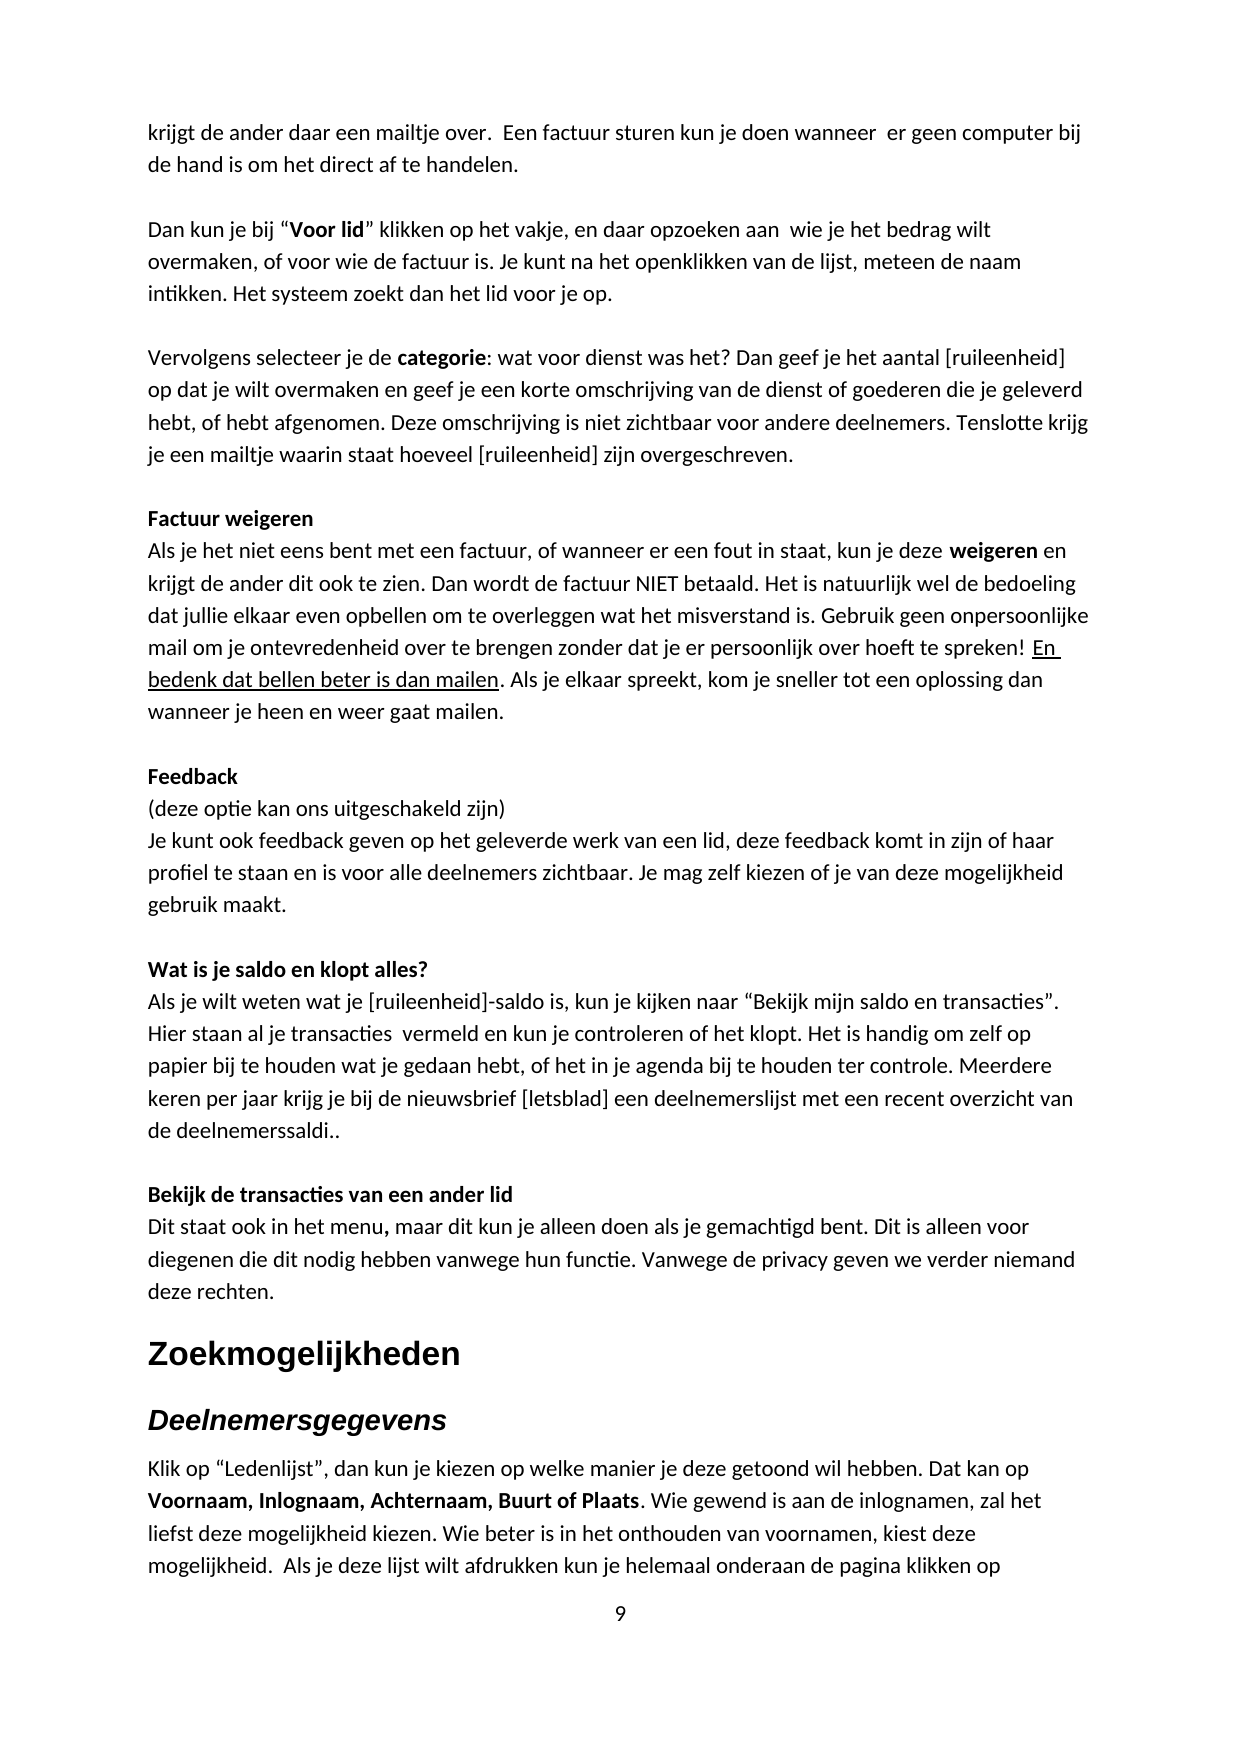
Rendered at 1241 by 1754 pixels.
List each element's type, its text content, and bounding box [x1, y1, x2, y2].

text krijgt de ander daar een mailtje over. Een factuur sturen kun je doen wanneer er geen computer bij de hand is om het direct af te handelen. [148, 118, 1092, 178]
text Als je het niet eens bent met een factuur, of wanneer er een fout in staat, kun je deze weigeren en krijgt de ander dit ook te zien. Dan wordt de factuur NIET betaald. Het is natuurlijk wel de bedoeling dat jullie elkaar even opbellen om te overleggen wat het misverstand is. Gebruik geen onpersoonlijke mail om je ontevredenheid over te brengen zonder dat je er persoonlijk over hoeft te spreken! En bedenk dat bellen beter is dan mailen. Als je elkaar spreekt, kom je sneller tot een oplossing dan wanneer je heen en weer gaat mailen. [148, 537, 1092, 726]
text Factuur weigeren [148, 504, 1092, 532]
text (deze optie kan ons uitgeschakeld zijn) [148, 794, 1092, 822]
text Dan kun je bij “Voor lid” klikken op het vakje, en daar opzoeken aan wie je het bedrag wilt overmaken, of voor wie de factuur is. Je kunt na het openklikken van de lijst, meteen de naam intikken. Het systeem zoekt dan het lid voor je op. [148, 215, 1092, 307]
text Bekijk de transacties van een ander lid [148, 1180, 1092, 1208]
text Vervolgens selecteer je de categorie: wat voor dienst was het? Dan geef je het aantal [ruileenheid] op dat je wilt overmaken en geef je een korte omschrijving van de dienst of goederen die je geleverd hebt, of hebt afgenomen. Deze omschrijving is niet zichtbaar voor andere deelnemers. Tenslotte krijg je een mailtje waarin staat hoeveel [ruileenheid] zijn overgeschreven. [148, 343, 1092, 468]
text Als je wilt weten wat je [ruileenheid]-saldo is, kun je kijken naar “Bekijk mijn saldo en transacties”. Hier staan al je transacties vermeld en kun je controleren of het klopt. Het is handig om zelf op papier bij te houden wat je gedaan hebt, of het in je agenda bij te houden ter controle. Meerdere keren per jaar krijg je bij de nieuwsbrief [letsblad] een deelnemerslijst met een recent overzicht van de deelnemerssaldi.. [148, 987, 1092, 1144]
text Dit staat ook in het menu, maar dit kun je alleen doen als je gemachtigd bent. Dit is alleen voor diegenen die dit nodig hebben vanwege hun functie. Vanwege de privacy geven we verder niemand deze rechten. [148, 1212, 1092, 1305]
text Je kunt ook feedback geven op het geleverde werk van een lid, deze feedback komt in zijn of haar profiel te staan en is voor alle deelnemers zichtbaar. Je mag zelf kiezen of je van deze mogelijkheid gebruik maakt. [148, 826, 1092, 919]
subtitle Deelnemersgegevens [148, 1403, 1092, 1437]
text Klik op “Ledenlijst”, dan kun je kiezen op welke manier je deze getoond wil hebben. Dat kan op Voornaam, Inlognaam, Achternaam, Buurt of Plaats. Wie gewend is aan de inlognamen, zal het liefst deze mogelijkheid kiezen. Wie beter is in het onthouden van voornamen, kiest deze mogelijkheid. Als je deze lijst wilt afdrukken kun je helemaal onderaan de pagina klikken op [148, 1454, 1092, 1579]
text Feedback [148, 762, 1092, 790]
subtitle Zoekmogelijkheden [148, 1334, 1092, 1373]
text Wat is je saldo en klopt alles? [148, 955, 1092, 983]
